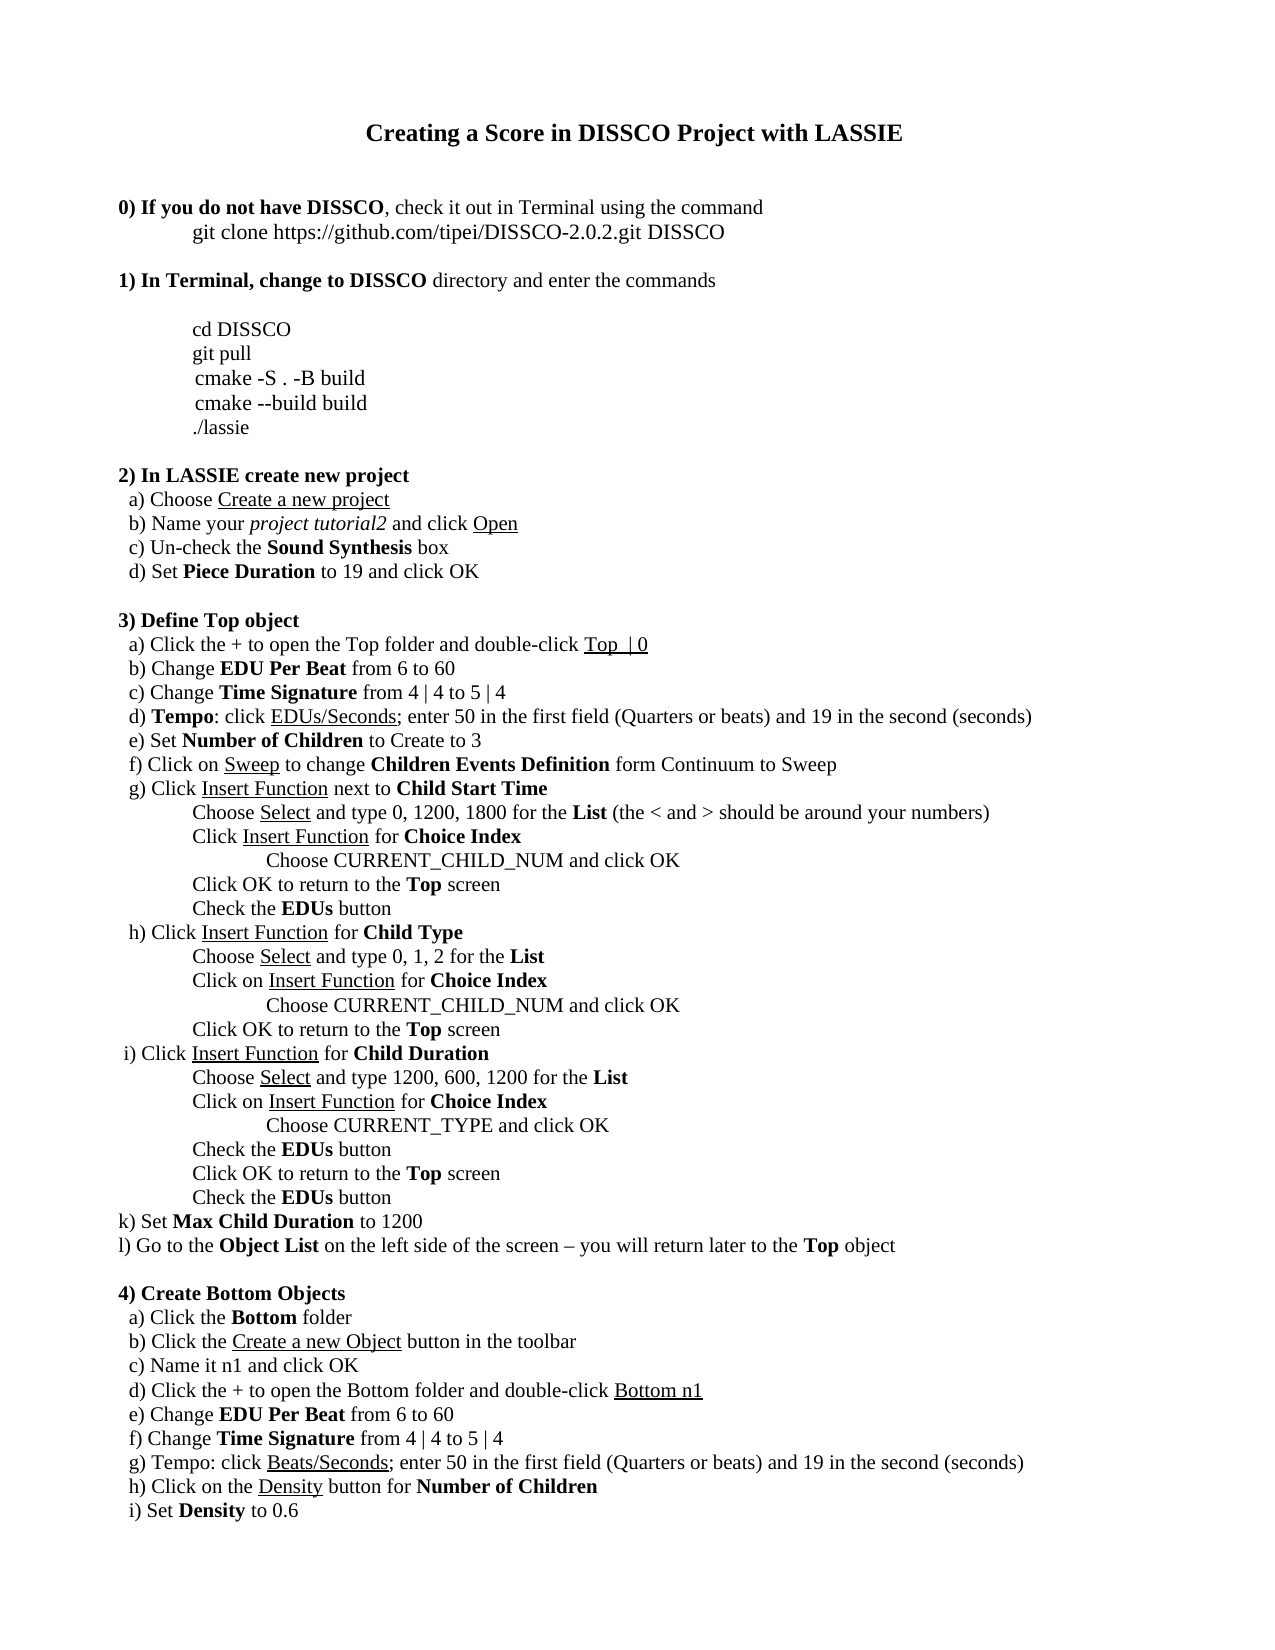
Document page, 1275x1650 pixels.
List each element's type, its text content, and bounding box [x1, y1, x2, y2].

text k) Set Max Child Duration to 1200 [118, 1209, 1157, 1233]
text c) Change Time Signature from 4 | 4 to 5 | 4 [118, 680, 1157, 704]
text 2) In LASSIE create new project [118, 463, 1157, 487]
text e) Set Number of Children to Create to 3 [118, 728, 1157, 752]
text a) Click the + to open the Top folder and double-click Top | 0 [118, 632, 1157, 656]
text e) Change EDU Per Beat from 6 to 60 [118, 1402, 1157, 1426]
text ./lassie [118, 415, 1157, 439]
text Choose CURRENT_TYPE and click OK [118, 1113, 1157, 1137]
text Check the EDUs button [118, 1185, 1157, 1209]
text 0) If you do not have DISSCO, check it out in Terminal using the command [118, 195, 1157, 219]
text g) Click Insert Function next to Child Start Time [118, 776, 1157, 800]
text 3) Define Top object [118, 607, 1157, 632]
text i) Click Insert Function for Child Duration [118, 1041, 1157, 1065]
text Click OK to return to the Top screen [118, 872, 1157, 896]
text Choose Select and type 0, 1200, 1800 for the List (the < and > should be around your numbers) [118, 800, 1157, 824]
text a) Click the Bottom folder [118, 1305, 1157, 1329]
text f) Change Time Signature from 4 | 4 to 5 | 4 [118, 1426, 1157, 1450]
text cd DISSCO [118, 316, 1157, 341]
text Choose Select and type 0, 1, 2 for the List [118, 944, 1157, 968]
text 4) Create Bottom Objects [118, 1281, 1157, 1305]
text a) Choose Create a new project [118, 487, 1157, 511]
text g) Tempo: click Beats/Seconds; enter 50 in the first field (Quarters or beats) and 19 in the second (seconds) [118, 1450, 1157, 1474]
text b) Name your project tutorial2 and click Open [118, 511, 1157, 535]
text Choose CURRENT_CHILD_NUM and click OK [118, 992, 1157, 1017]
text Creating a Score in DISSCO Project with LASSIE [118, 118, 1157, 147]
text b) Click the Create a new Object button in the toolbar [118, 1329, 1157, 1353]
text Click OK to return to the Top screen [118, 1017, 1157, 1041]
text git clone https://github.com/tipei/DISSCO-2.0.2.git DISSCO [118, 219, 1157, 244]
text Check the EDUs button [118, 1137, 1157, 1161]
text d) Tempo: click EDUs/Seconds; enter 50 in the first field (Quarters or beats) and 19 in the second (seconds) [118, 704, 1157, 728]
text d) Set Piece Duration to 19 and click OK [118, 559, 1157, 583]
text c) Name it n1 and click OK [118, 1353, 1157, 1377]
text h) Click on the Density button for Number of Children [118, 1474, 1157, 1498]
text i) Set Density to 0.6 [118, 1498, 1157, 1522]
text 1) In Terminal, change to DISSCO directory and enter the commands [118, 268, 1157, 292]
text git pull [118, 341, 1157, 364]
text h) Click Insert Function for Child Type [118, 920, 1157, 944]
text cmake -S . -B build [118, 364, 1157, 390]
text cmake --build build [118, 390, 1157, 415]
text c) Un-check the Sound Synthesis box [118, 535, 1157, 559]
text Choose CURRENT_CHILD_NUM and click OK [118, 848, 1157, 872]
text Click OK to return to the Top screen [118, 1161, 1157, 1185]
text Click on Insert Function for Choice Index [118, 968, 1157, 992]
text b) Change EDU Per Beat from 6 to 60 [118, 656, 1157, 680]
text f) Click on Sweep to change Children Events Definition form Continuum to Sweep [118, 752, 1157, 776]
text d) Click the + to open the Bottom folder and double-click Bottom n1 [118, 1377, 1157, 1402]
text Choose Select and type 1200, 600, 1200 for the List [118, 1065, 1157, 1089]
text Click on Insert Function for Choice Index [118, 1089, 1157, 1113]
text Check the EDUs button [118, 896, 1157, 920]
text l) Go to the Object List on the left side of the screen – you will return later to the Top object [118, 1233, 1157, 1257]
text Click Insert Function for Choice Index [118, 824, 1157, 848]
